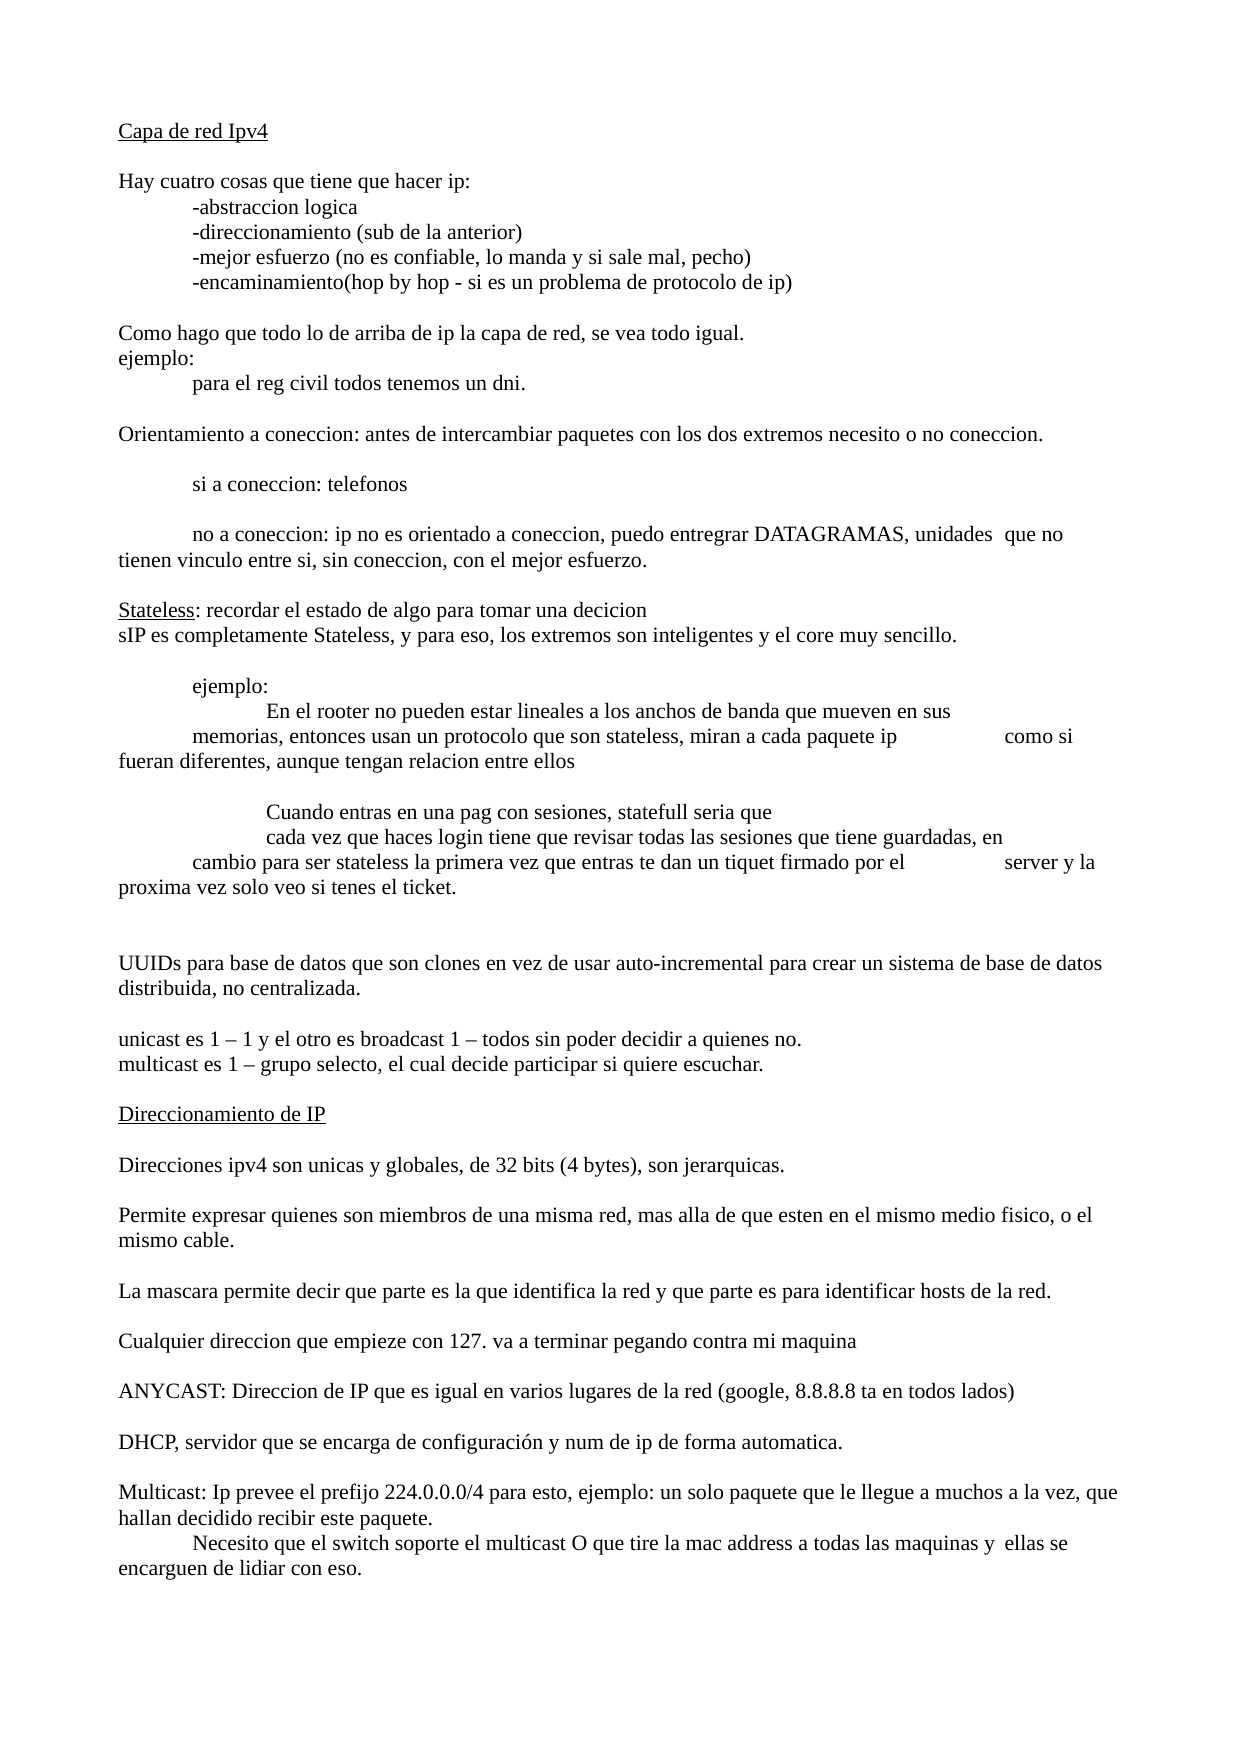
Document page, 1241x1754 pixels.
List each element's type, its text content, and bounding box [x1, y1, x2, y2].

text Direccionamiento de IP [118, 1101, 1122, 1126]
text multicast es 1 – grupo selecto, el cual decide participar si quiere escuchar. [118, 1051, 1122, 1076]
text Multicast: Ip prevee el prefijo 224.0.0.0/4 para esto, ejemplo: un solo paquete que le llegue a muchos a la vez, que hallan decidido recibir este paquete. [118, 1479, 1122, 1530]
text Orientamiento a coneccion: antes de intercambiar paquetes con los dos extremos necesito o no coneccion. [118, 421, 1122, 446]
text Capa de red Ipv4 [118, 118, 1122, 143]
text Necesito que el switch soporte el multicast O que tire la mac address a todas las maquinas y ellas se encarguen de lidiar con eso. [118, 1530, 1122, 1580]
text cada vez que haces login tiene que revisar todas las sesiones que tiene guardadas, en cambio para ser stateless la primera vez que entras te dan un tiquet firmado por el server y la proxima vez solo veo si tenes el ticket. [118, 824, 1122, 899]
text Direcciones ipv4 son unicas y globales, de 32 bits (4 bytes), son jerarquicas. [118, 1152, 1122, 1177]
text -encaminamiento(hop by hop - si es un problema de protocolo de ip) [118, 269, 1122, 294]
text La mascara permite decir que parte es la que identifica la red y que parte es para identificar hosts de la red. [118, 1278, 1122, 1303]
text si a coneccion: telefonos [118, 471, 1122, 496]
text ejemplo: [118, 345, 1122, 370]
text Permite expresar quienes son miembros de una misma red, mas alla de que esten en el mismo medio fisico, o el mismo cable. [118, 1202, 1122, 1252]
text ANYCAST: Direccion de IP que es igual en varios lugares de la red (google, 8.8.8.8 ta en todos lados) [118, 1378, 1122, 1404]
text -mejor esfuerzo (no es confiable, lo manda y si sale mal, pecho) [118, 244, 1122, 269]
text Cualquier direccion que empieze con 127. va a terminar pegando contra mi maquina [118, 1328, 1122, 1353]
text Stateless: recordar el estado de algo para tomar una decicion [118, 597, 1122, 622]
text UUIDs para base de datos que son clones en vez de usar auto-incremental para crear un sistema de base de datos distribuida, no centralizada. [118, 950, 1122, 1000]
text Hay cuatro cosas que tiene que hacer ip: [118, 168, 1122, 194]
text para el reg civil todos tenemos un dni. [118, 370, 1122, 395]
text -direccionamiento (sub de la anterior) [118, 219, 1122, 244]
text -abstraccion logica [118, 194, 1122, 219]
text no a coneccion: ip no es orientado a coneccion, puedo entregrar DATAGRAMAS, unidades que no tienen vinculo entre si, sin coneccion, con el mejor esfuerzo. [118, 521, 1122, 572]
text Como hago que todo lo de arriba de ip la capa de red, se vea todo igual. [118, 320, 1122, 345]
text sIP es completamente Stateless, y para eso, los extremos son inteligentes y el core muy sencillo. [118, 622, 1122, 647]
text DHCP, servidor que se encarga de configuración y num de ip de forma automatica. [118, 1429, 1122, 1454]
text En el rooter no pueden estar lineales a los anchos de banda que mueven en sus memorias, entonces usan un protocolo que son stateless, miran a cada paquete ip como si fueran diferentes, aunque tengan relacion entre ellos [118, 698, 1122, 773]
text ejemplo: [118, 673, 1122, 698]
text Cuando entras en una pag con sesiones, statefull seria que [118, 799, 1122, 824]
text unicast es 1 – 1 y el otro es broadcast 1 – todos sin poder decidir a quienes no. [118, 1026, 1122, 1051]
